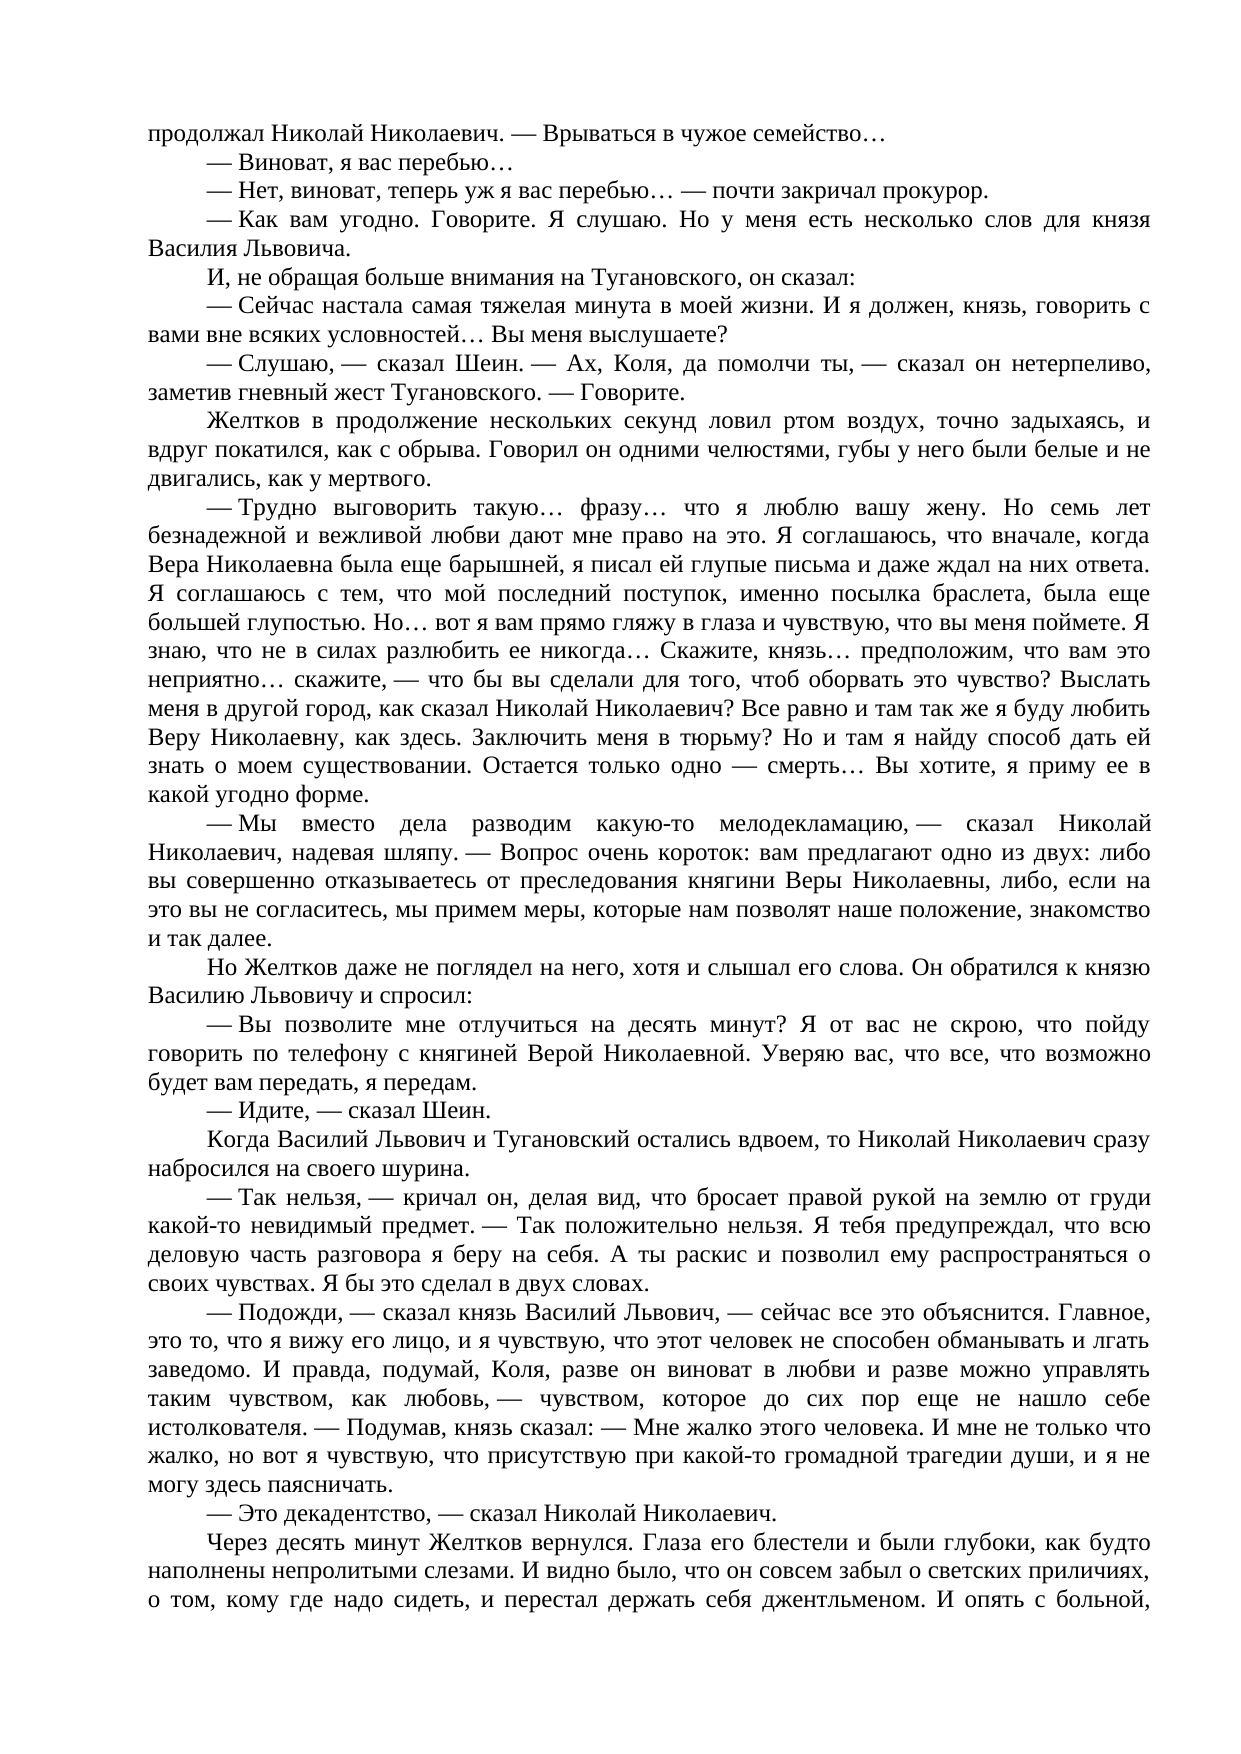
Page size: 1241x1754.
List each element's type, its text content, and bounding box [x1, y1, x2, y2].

text — Это декадентство, — сказал Николай Николаевич. [148, 1498, 1152, 1527]
text — Трудно выговорить такую… фразу… что я люблю вашу жену. Но семь лет безнадежной и вежливой любви дают мне право на это. Я соглашаюсь, что вначале, когда Вера Николаевна была еще барышней, я писал ей глупые письма и даже ждал на них ответа. Я соглашаюсь с тем, что мой последний поступок, именно посылка браслета, была еще большей глупостью. Но… вот я вам прямо гляжу в глаза и чувствую, что вы меня поймете. Я знаю, что не в силах разлюбить ее никогда… Скажите, князь… предположим, что вам это неприятно… скажите, — что бы вы сделали для того, чтоб оборвать это чувство? Выслать меня в другой город, как сказал Николай Николаевич? Все равно и там так же я буду любить Веру Николаевну, как здесь. Заключить меня в тюрьму? Но и там я найду способ дать ей знать о моем существовании. Остается только одно — смерть… Вы хотите, я приму ее в какой угодно форме. [148, 492, 1152, 808]
text — Слушаю, — сказал Шеин. — Ах, Коля, да помолчи ты, — сказал он нетерпеливо, заметив гневный жест Тугановского. — Говорите. [148, 348, 1152, 406]
text Через десять минут Желтков вернулся. Глаза его блестели и были глубоки, как будто наполнены непролитыми слезами. И видно было, что он совсем забыл о светских приличиях, о том, кому где надо сидеть, и перестал держать себя джентльменом. И опять с больной, [148, 1527, 1152, 1613]
text Когда Василий Львович и Тугановский остались вдвоем, то Николай Николаевич сразу набросился на своего шурина. [148, 1124, 1152, 1182]
text — Как вам угодно. Говорите. Я слушаю. Но у меня есть несколько слов для князя Василия Львовича. [148, 204, 1152, 262]
text — Сейчас настала самая тяжелая минута в моей жизни. И я должен, князь, говорить с вами вне всяких условностей… Вы меня выслушаете? [148, 291, 1152, 348]
text Но Желтков даже не поглядел на него, хотя и слышал его слова. Он обратился к князю Василию Львовичу и спросил: [148, 952, 1152, 1009]
text — Идите, — сказал Шеин. [148, 1096, 1152, 1124]
text продолжал Николай Николаевич. — Врываться в чужое семейство… [148, 118, 1152, 147]
text И, не обращая больше внимания на Тугановского, он сказал: [148, 262, 1152, 291]
text — Вы позволите мне отлучиться на десять минут? Я от вас не скрою, что пойду говорить по телефону с княгиней Верой Николаевной. Уверяю вас, что все, что возможно будет вам передать, я передам. [148, 1009, 1152, 1096]
text Желтков в продолжение нескольких секунд ловил ртом воздух, точно задыхаясь, и вдруг покатился, как с обрыва. Говорил он одними челюстями, губы у него были белые и не двигались, как у мертвого. [148, 406, 1152, 492]
text — Так нельзя, — кричал он, делая вид, что бросает правой рукой на землю от груди какой-то невидимый предмет. — Так положительно нельзя. Я тебя предупреждал, что всю деловую часть разговора я беру на себя. А ты раскис и позволил ему распространяться о своих чувствах. Я бы это сделал в двух словах. [148, 1182, 1152, 1297]
text — Виноват, я вас перебью… [148, 147, 1152, 176]
text — Нет, виноват, теперь уж я вас перебью… — почти закричал прокурор. [148, 176, 1152, 204]
text — Мы вместо дела разводим какую-то мелодекламацию, — сказал Николай Николаевич, надевая шляпу. — Вопрос очень короток: вам предлагают одно из двух: либо вы совершенно отказываетесь от преследования княгини Веры Николаевны, либо, если на это вы не согласитесь, мы примем меры, которые нам позволят наше положение, знакомство и так далее. [148, 808, 1152, 952]
text — Подожди, — сказал князь Василий Львович, — сейчас все это объяснится. Главное, это то, что я вижу его лицо, и я чувствую, что этот человек не способен обманывать и лгать заведомо. И правда, подумай, Коля, разве он виноват в любви и разве можно управлять таким чувством, как любовь, — чувством, которое до сих пор еще не нашло себе истолкователя. — Подумав, князь сказал: — Мне жалко этого человека. И мне не только что жалко, но вот я чувствую, что присутствую при какой-то громадной трагедии души, и я не могу здесь паясничать. [148, 1297, 1152, 1498]
